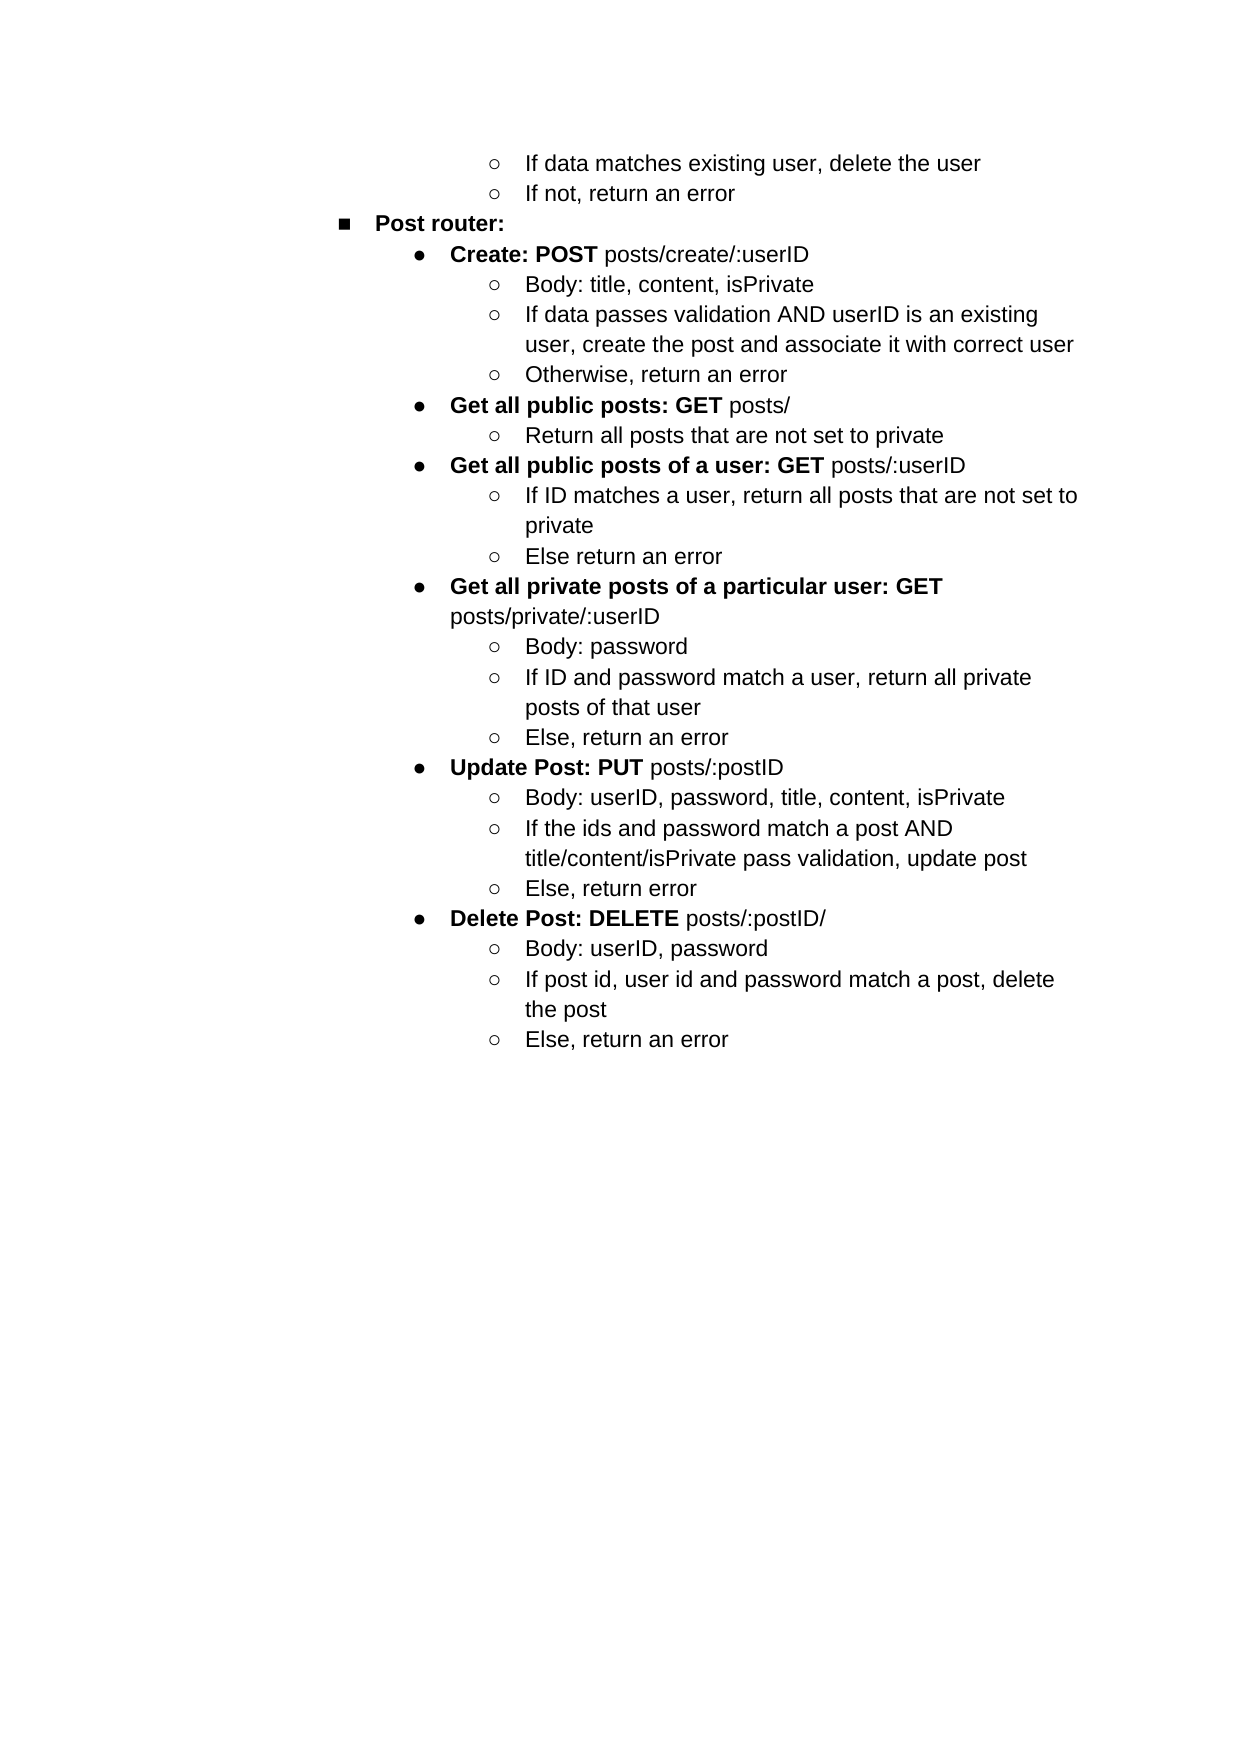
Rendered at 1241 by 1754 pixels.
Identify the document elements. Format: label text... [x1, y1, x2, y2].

list If the ids and password match a post AND title/content/isPrivate pass validation, update post [487, 814, 1090, 871]
list Get all public posts: GET posts/ [412, 392, 1090, 418]
list If not, return an error [487, 180, 1090, 207]
list Get all private posts of a particular user: GET posts/private/:userID [412, 573, 1090, 629]
list Body: userID, password [487, 935, 1090, 962]
list If ID and password match a user, return all private posts of that user [487, 663, 1090, 720]
list Else return an error [487, 543, 1090, 569]
list Update Post: PUT posts/:postID [412, 754, 1090, 781]
list Else, return an error [487, 1026, 1090, 1052]
list Get all public posts of a user: GET posts/:userID [412, 452, 1090, 478]
list Body: userID, password, title, content, isPrivate [487, 784, 1090, 811]
list Body: password [487, 633, 1090, 660]
list Create: POST posts/create/:userID [412, 241, 1090, 267]
list Return all posts that are not set to private [487, 422, 1090, 448]
list If ID matches a user, return all posts that are not set to private [487, 482, 1090, 539]
list If post id, user id and password match a post, delete the post [487, 966, 1090, 1022]
list If data matches existing user, delete the user [487, 150, 1090, 176]
list Else, return an error [487, 724, 1090, 750]
list Else, return error [487, 875, 1090, 901]
list Post router: [337, 210, 1090, 237]
list Delete Post: DELETE posts/:postID/ [412, 905, 1090, 932]
list Body: title, content, isPrivate [487, 271, 1090, 297]
list Otherwise, return an error [487, 361, 1090, 388]
list If data passes validation AND userID is an existing user, create the post and associate it with correct user [487, 301, 1090, 358]
